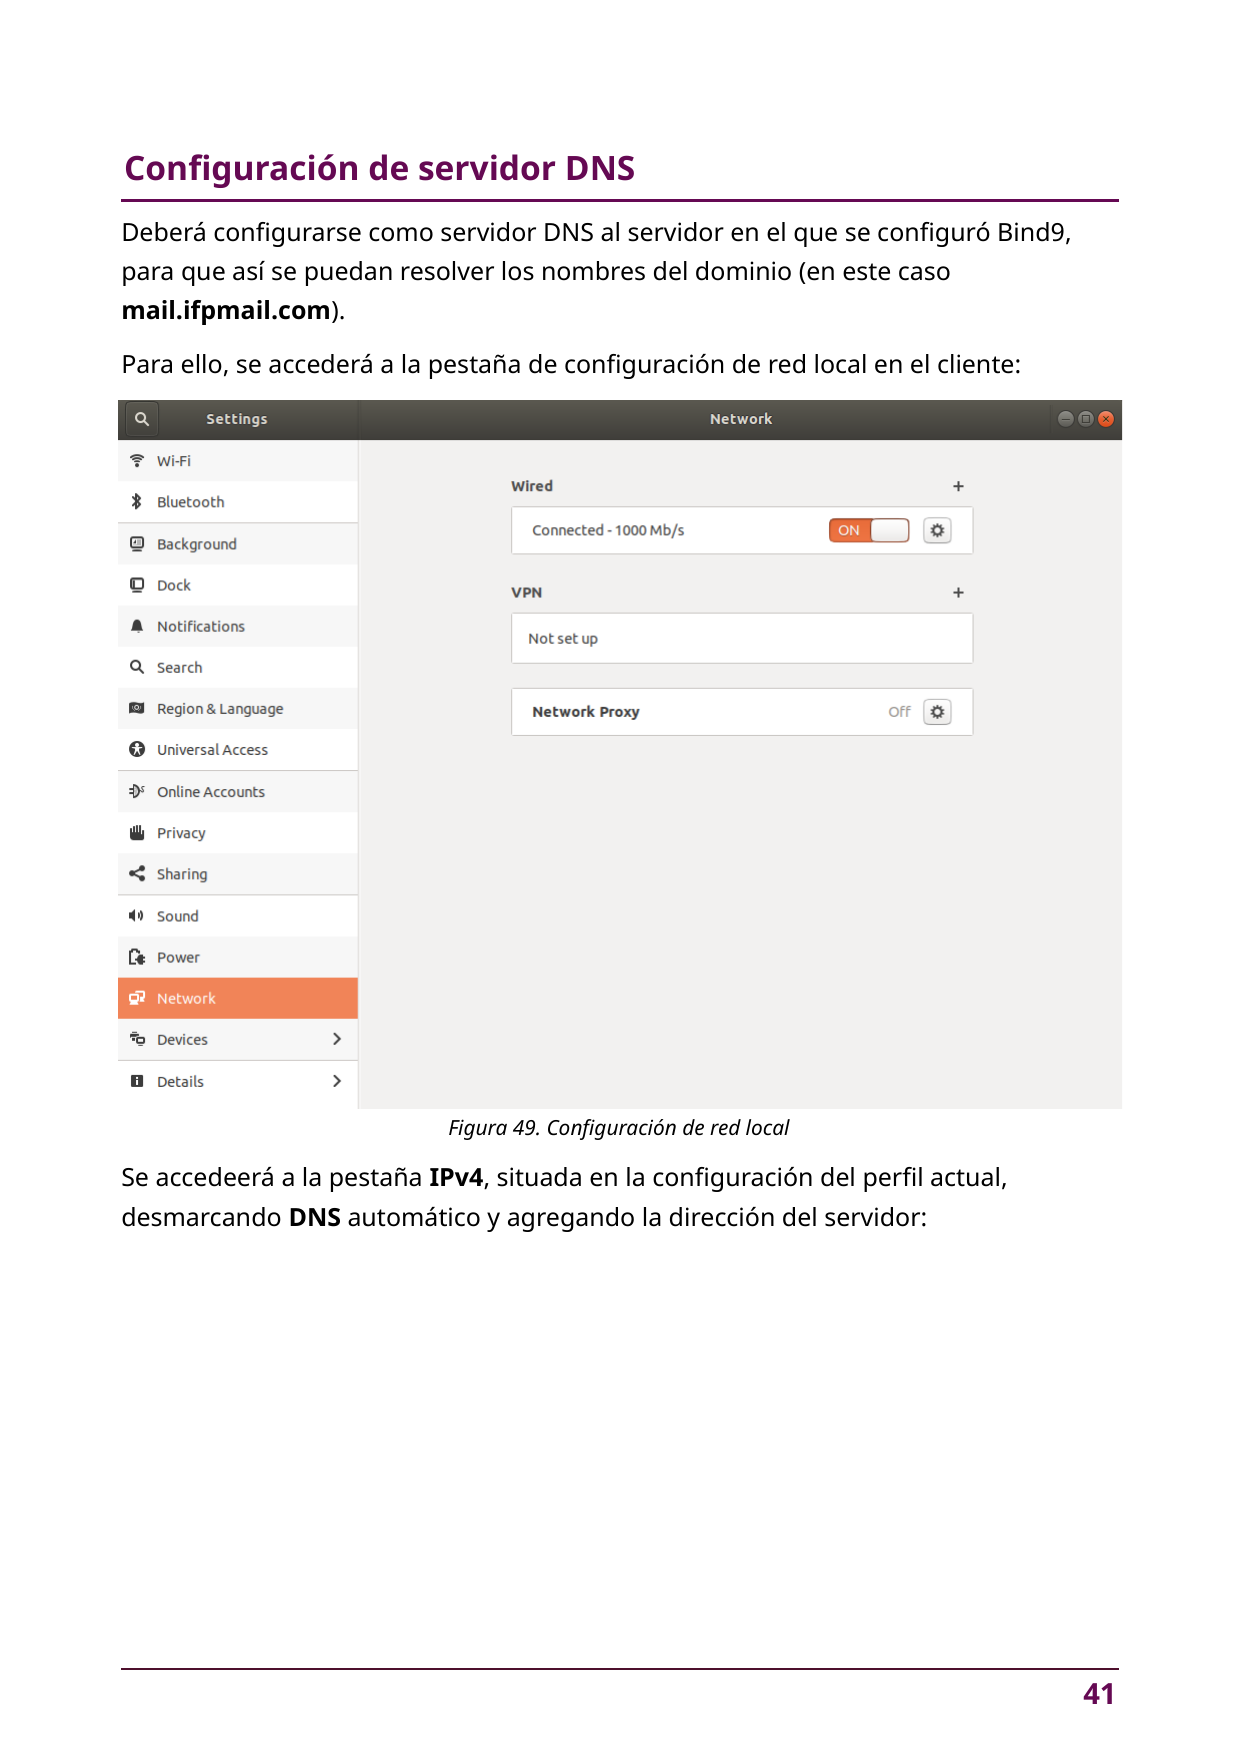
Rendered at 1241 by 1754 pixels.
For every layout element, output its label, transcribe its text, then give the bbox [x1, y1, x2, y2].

text Deberá configurarse como servidor DNS al servidor en el que se configuró Bind9, para que así se puedan resolver los nombres del dominio (en este caso mail.ifpmail.com). [121, 214, 1119, 327]
text Figura 49. Configuración de red local [121, 1109, 1119, 1141]
subtitle Configuración de servidor DNS [121, 142, 1119, 199]
text Se accedeerá a la pestaña IPv4, situada en la configuración del perfil actual, desmarcando DNS automático y agregando la dirección del servidor: [121, 1160, 1119, 1233]
picture [118, 400, 1123, 1109]
text Para ello, se accederá a la pestaña de configuración de red local en el cliente: [121, 347, 1119, 381]
